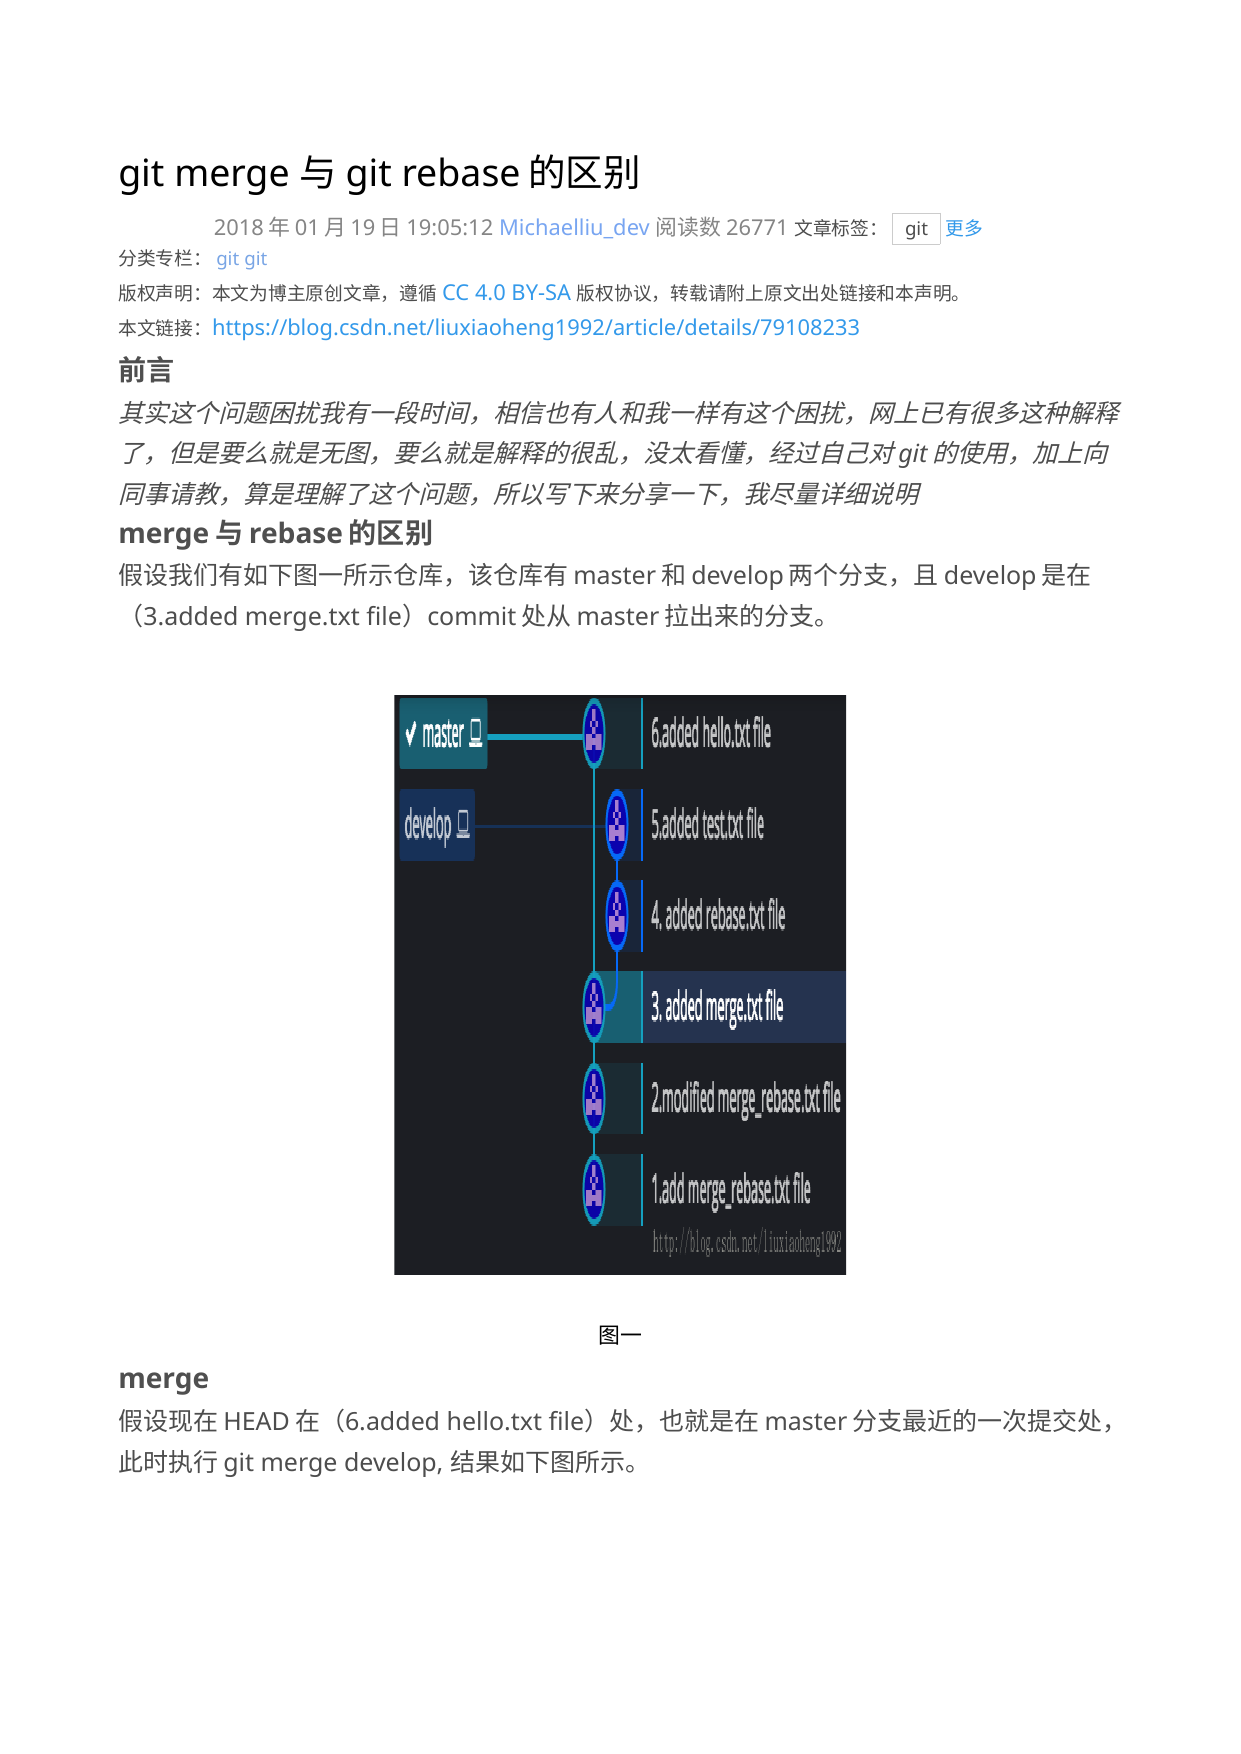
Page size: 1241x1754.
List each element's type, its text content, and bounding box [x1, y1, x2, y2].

subtitle git merge 与 git rebase的区别 [118, 143, 1122, 198]
subtitle 前言 [118, 348, 1122, 389]
text 分类专栏： git git [118, 244, 1084, 271]
text 2018年01月19日 19:05:12 Michaelliu_dev 阅读数 26771 文章标签： git 更多 [118, 210, 1078, 244]
text 假设我们有如下图一所示仓库，该仓库有master和develop两个分支，且develop是在（3.added merge.txt file）commit处从master拉出来的分支。 [118, 551, 1122, 633]
text 假设现在HEAD在（6.added hello.txt file）处，也就是在master分支最近的一次提交处，此时执行git merge develop, 结果如下图所示。 [118, 1397, 1122, 1478]
subtitle merge [118, 1356, 1122, 1397]
picture [394, 695, 847, 1275]
text 本文链接：https://blog.csdn.net/liuxiaoheng1992/article/details/79108233 [118, 312, 1122, 342]
text 其实这个问题困扰我有一段时间，相信也有人和我一样有这个困扰，网上已有很多这种解释了，但是要么就是无图，要么就是解释的很乱，没太看懂，经过自己对git的使用，加上向同事请教，算是理解了这个问题，所以写下来分享一下，我尽量详细说明 [118, 389, 1122, 511]
subtitle merge与rebase的区别 [118, 511, 1122, 551]
text 图一 [118, 658, 1122, 1350]
text 版权声明：本文为博主原创文章，遵循 CC 4.0 BY-SA 版权协议，转载请附上原文出处链接和本声明。 [118, 277, 1122, 306]
